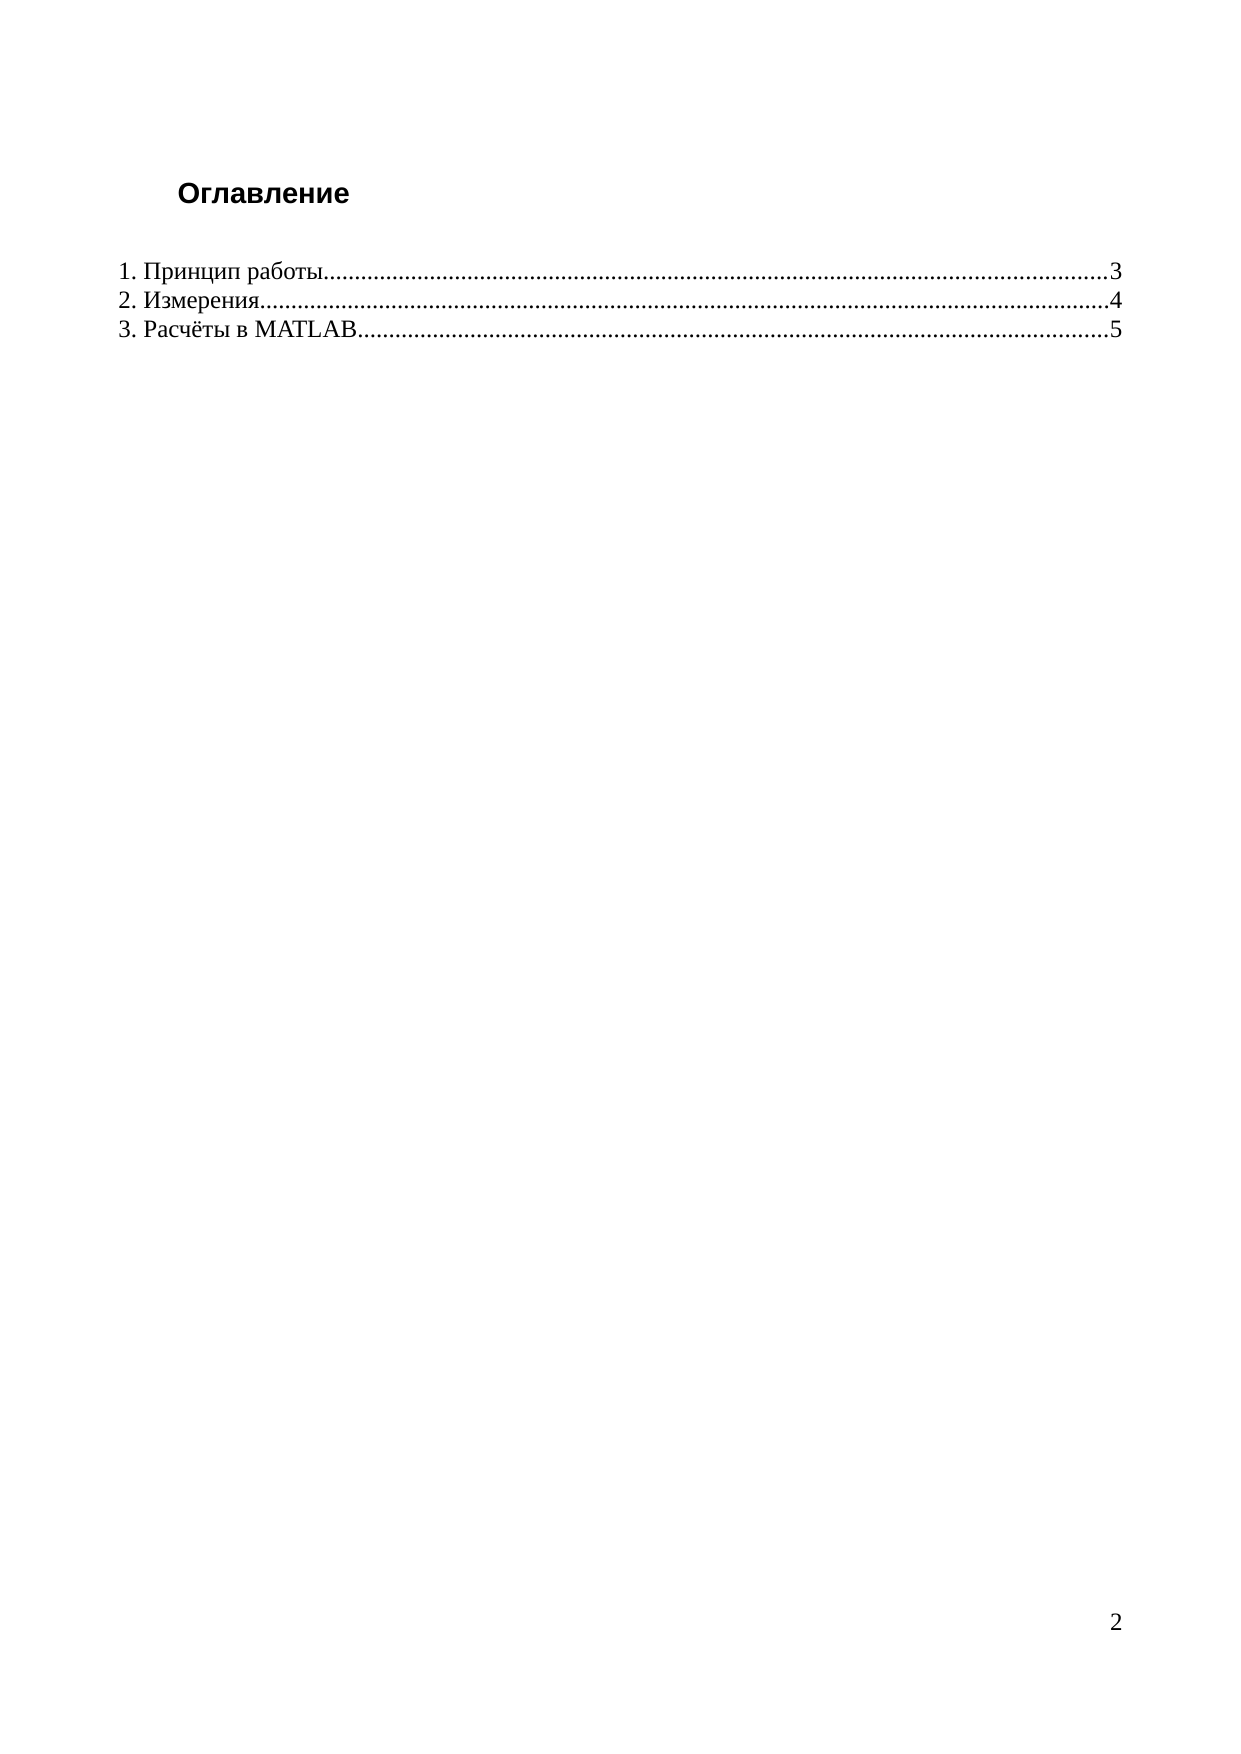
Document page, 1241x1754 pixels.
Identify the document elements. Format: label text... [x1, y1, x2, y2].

text 2. Измерения 4 [118, 285, 1122, 314]
text 3. Расчёты в MATLAB 5 [118, 314, 1122, 342]
subtitle Оглавление [118, 176, 1122, 210]
text 1. Принцип работы 3 [118, 256, 1122, 285]
